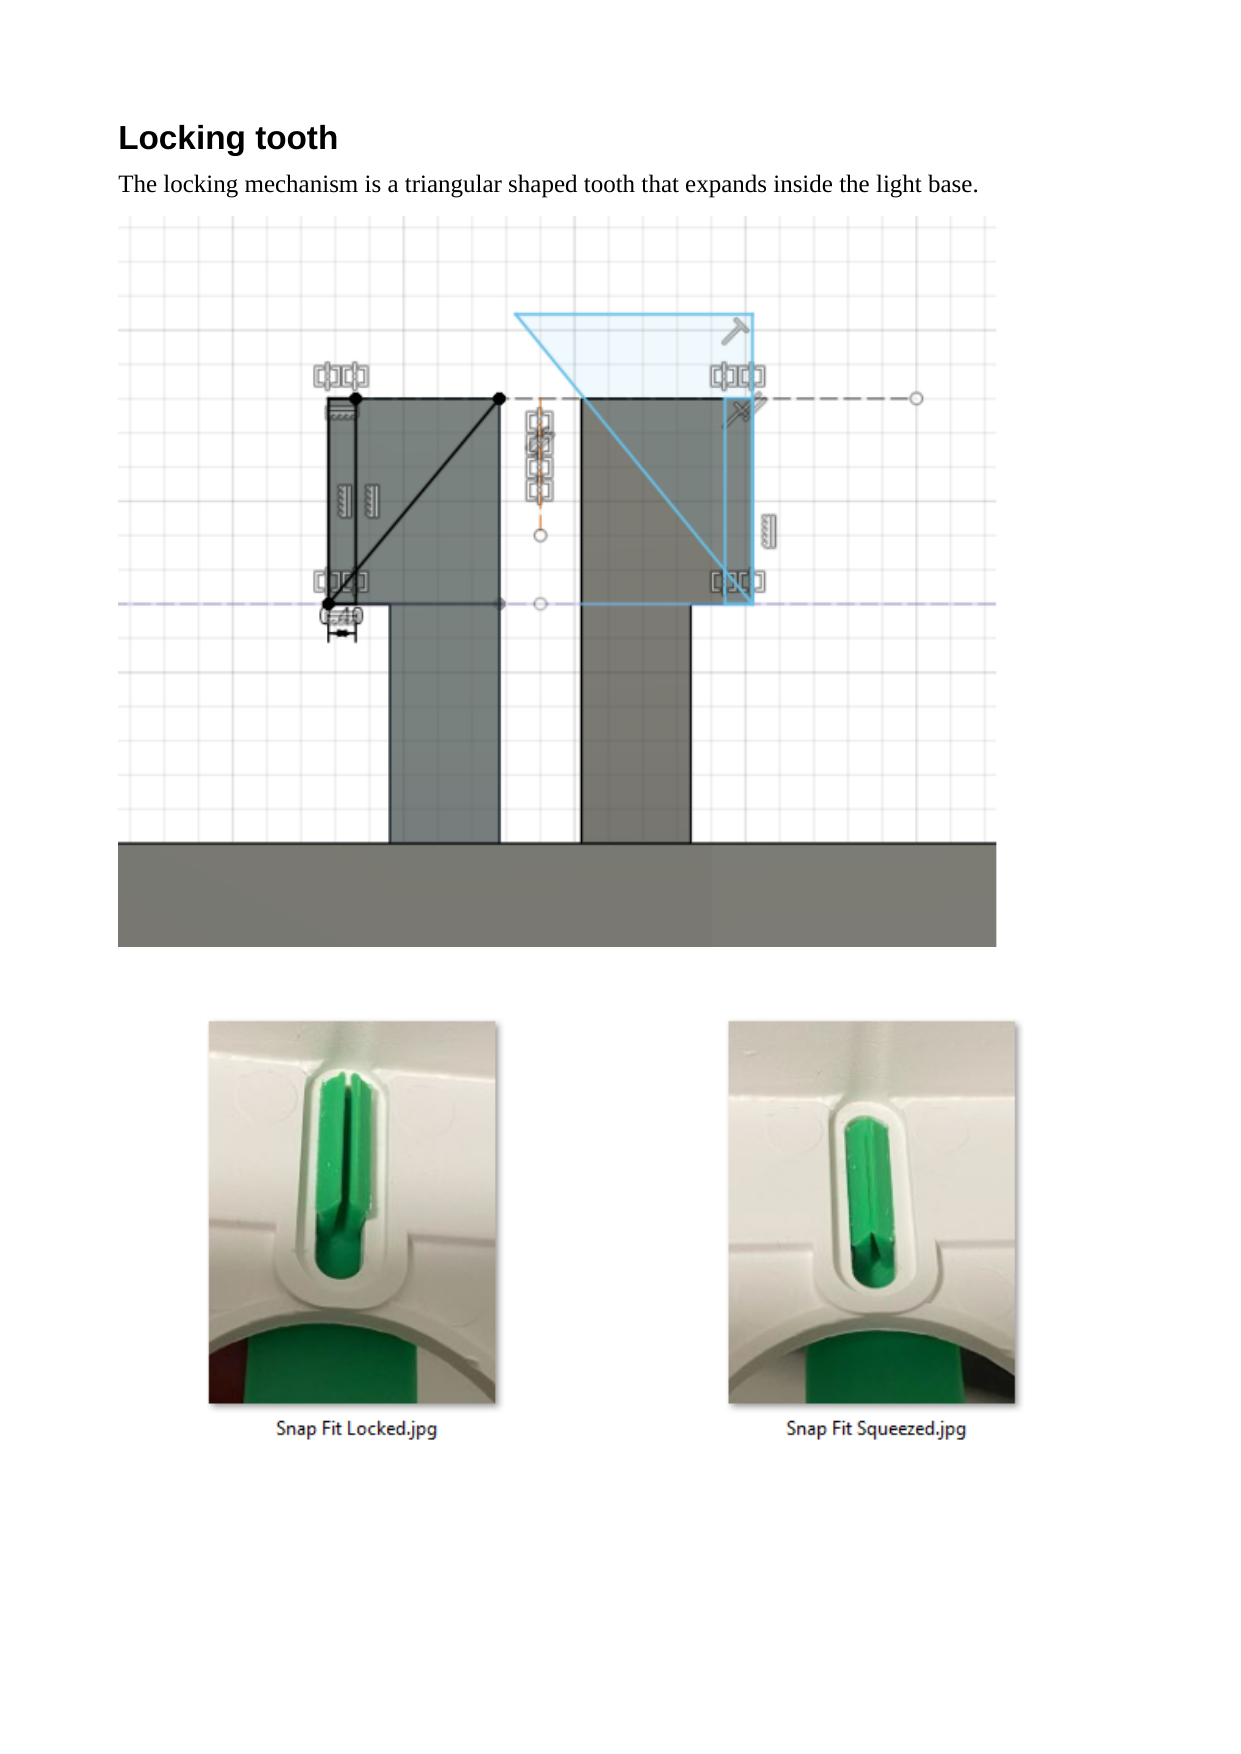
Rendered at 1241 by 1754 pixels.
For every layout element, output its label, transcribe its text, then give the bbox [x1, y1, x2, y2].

picture [118, 216, 997, 947]
picture [206, 1012, 1034, 1454]
subtitle Locking tooth [118, 118, 1122, 157]
text The locking mechanism is a triangular shaped tooth that expands inside the light base. [118, 169, 1122, 198]
